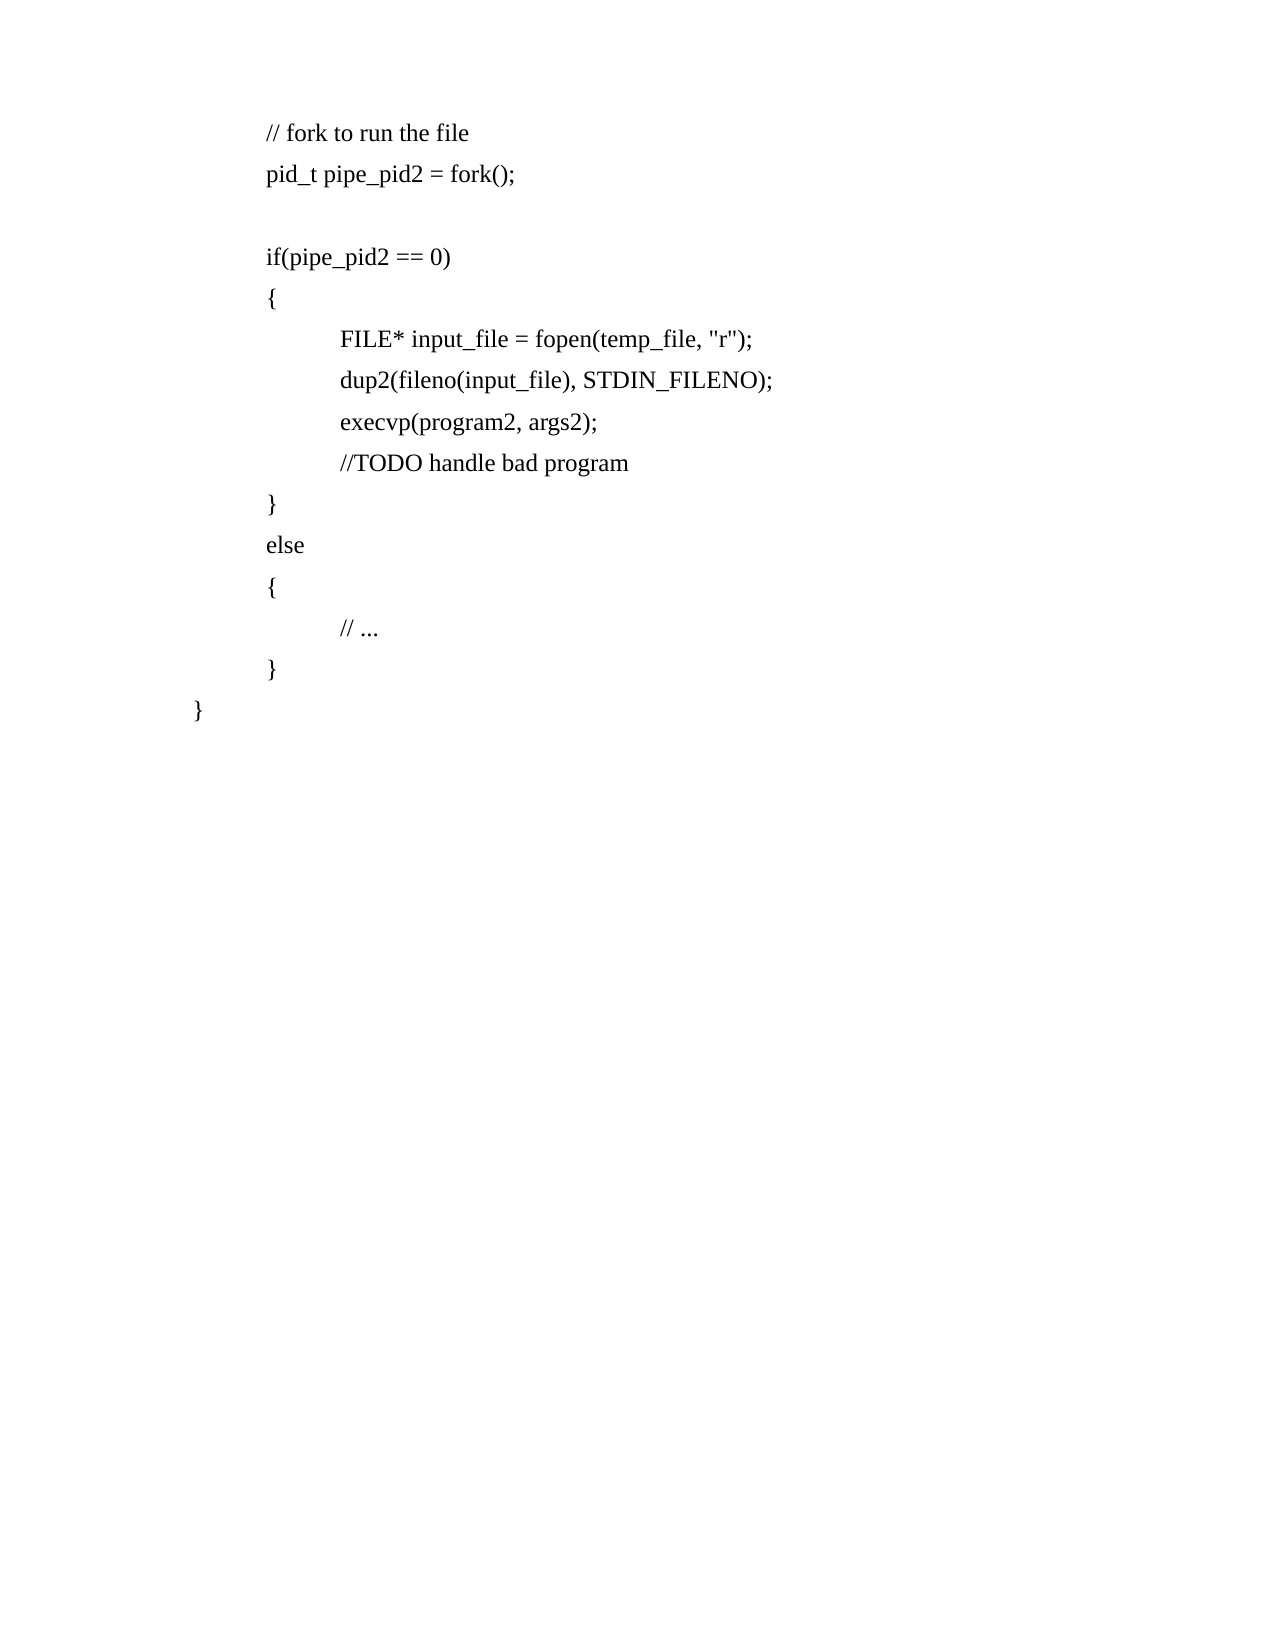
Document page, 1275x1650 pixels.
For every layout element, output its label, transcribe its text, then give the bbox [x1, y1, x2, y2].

text dup2(fileno(input_file), STDIN_FILENO); [0, 366, 1157, 394]
text } [0, 489, 1157, 518]
text // fork to run the file [0, 118, 1157, 147]
text } [0, 654, 1157, 683]
text { [0, 572, 1157, 601]
text execvp(program2, args2); [0, 407, 1157, 436]
text { [0, 283, 1157, 312]
text if(pipe_pid2 == 0) [0, 242, 1157, 271]
text } [0, 696, 1157, 724]
text pid_t pipe_pid2 = fork(); [0, 159, 1157, 188]
text // ... [0, 613, 1157, 642]
text else [0, 531, 1157, 559]
text //TODO handle bad program [0, 448, 1157, 477]
text FILE* input_file = fopen(temp_file, "r"); [0, 324, 1157, 353]
